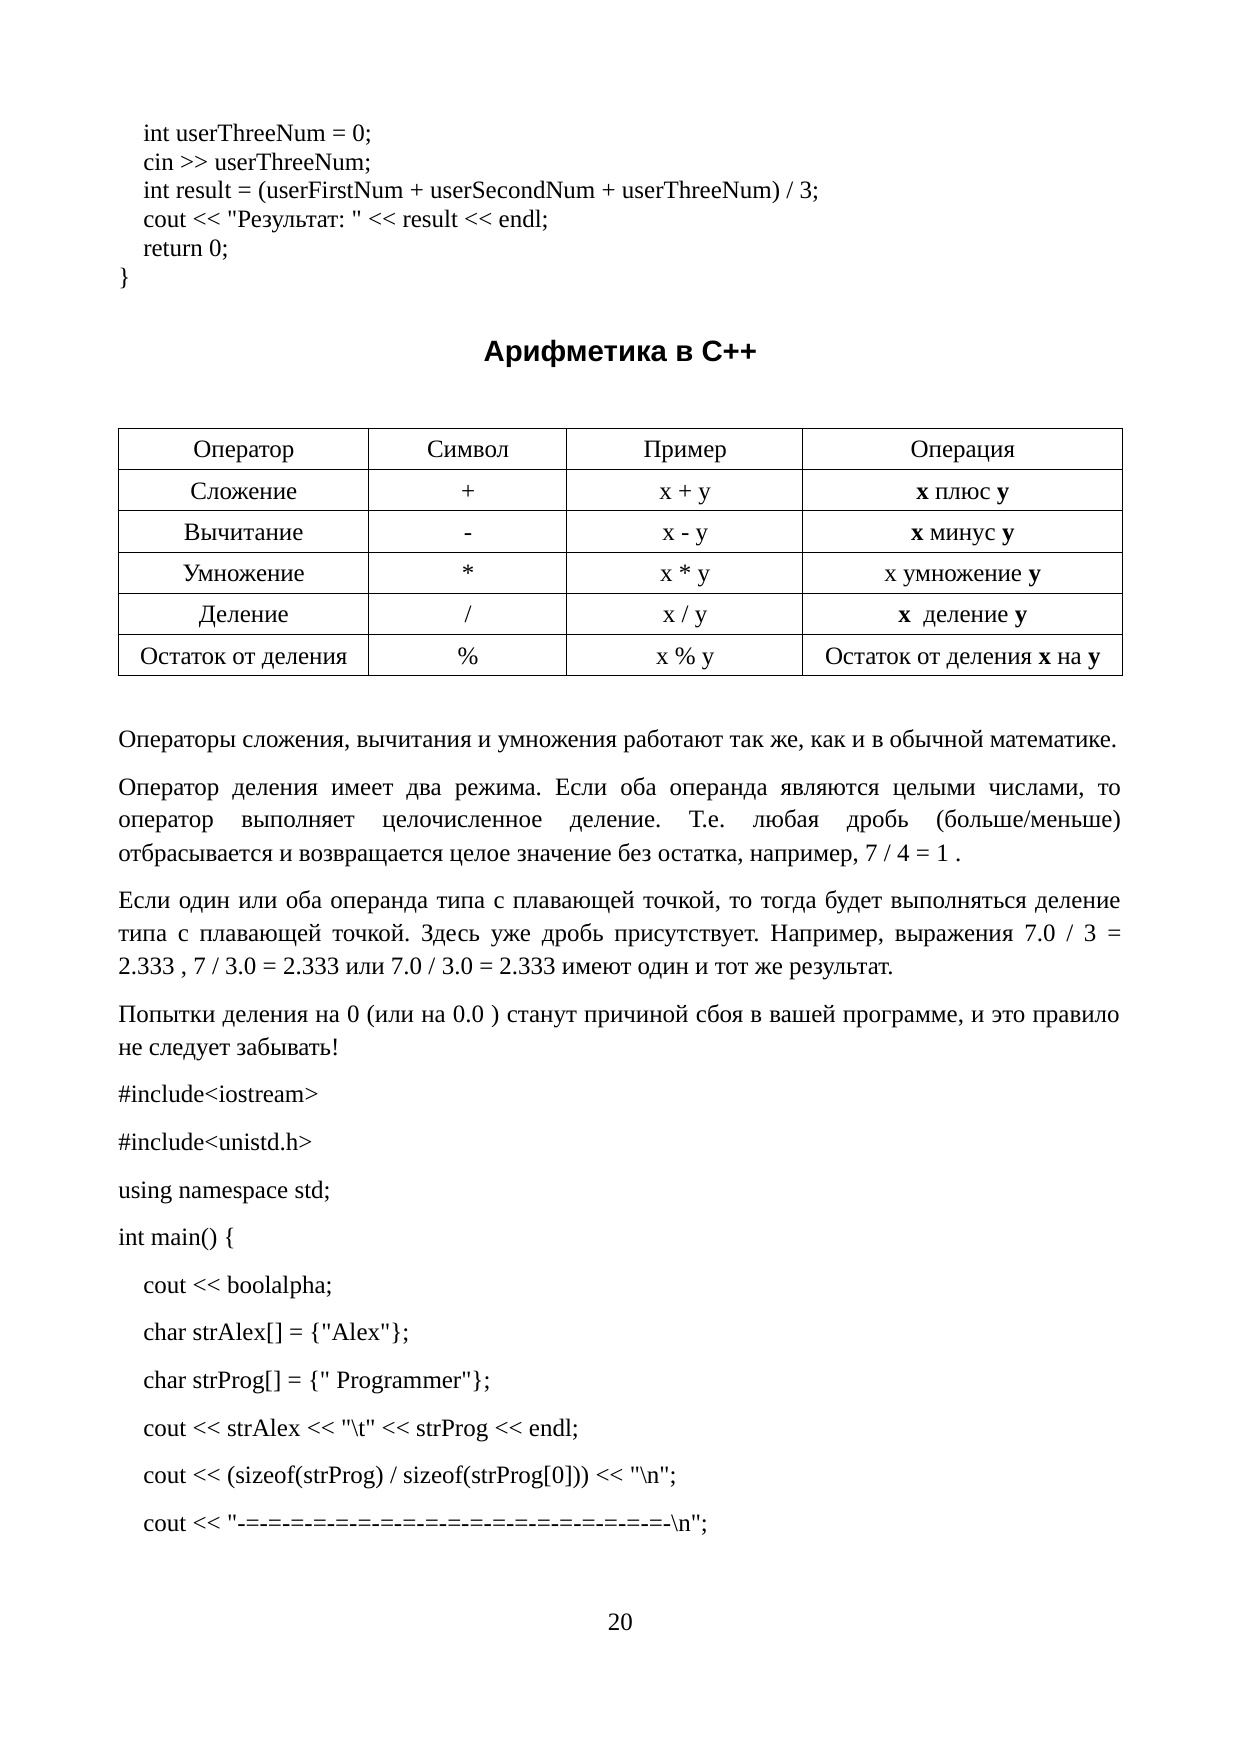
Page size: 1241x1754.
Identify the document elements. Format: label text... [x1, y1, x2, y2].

text Попытки деления на 0 (или на 0.0 ) станут причиной сбоя в вашей программе, и это правило не следует забывать! [118, 999, 1122, 1061]
text cout << "Результат: " << result << endl; [118, 204, 1122, 233]
table_header Символ [369, 429, 566, 469]
table_cell + [369, 470, 566, 510]
table_cell Сложение [119, 470, 368, 510]
table_cell x деление y [803, 594, 1122, 634]
table_cell Вычитание [119, 511, 368, 552]
text cout << "-=-=-=-=-=-=-=-=-=-=-=-=-=-=-=-=-=-=-=-\n"; [118, 1508, 1122, 1537]
text Если один или оба операнда типа с плавающей точкой, то тогда будет выполняться деление типа с плавающей точкой. Здесь уже дробь присутствует. Например, выражения 7.0 / 3 = 2.333 , 7 / 3.0 = 2.333 или 7.0 / 3.0 = 2.333 имеют один и тот же результат. [118, 885, 1122, 980]
text #include<unistd.h> [118, 1127, 1122, 1156]
table_cell Остаток от деления [119, 635, 368, 675]
table_cell x плюс y [803, 470, 1122, 510]
subtitle Арифметика в C++ [118, 334, 1122, 368]
table_cell - [369, 511, 566, 552]
table_cell x + y [567, 470, 802, 510]
text char strAlex[] = {"Alex"}; [118, 1317, 1122, 1346]
text Операторы сложения, вычитания и умножения работают так же, как и в обычной математике. [118, 724, 1122, 753]
text } [118, 262, 1122, 291]
table_cell Деление [119, 594, 368, 634]
text Оператор деления имеет два режима. Если оба операнда являются целыми числами, то оператор выполняет целочисленное деление. Т.е. любая дробь (больше/меньше) отбрасывается и возвращается целое значение без остатка, например, 7 / 4 = 1 . [118, 772, 1122, 866]
text char strProg[] = {" Programmer"}; [118, 1365, 1122, 1394]
table_header Оператор [119, 429, 368, 469]
text int userThreeNum = 0; [118, 118, 1122, 147]
table_header Операция [803, 429, 1122, 469]
text int main() { [118, 1222, 1122, 1251]
table_cell * [369, 553, 566, 593]
table_cell Умножение [119, 553, 368, 593]
text cout << boolalpha; [118, 1270, 1122, 1299]
table_header Пример [567, 429, 802, 469]
table_cell x / y [567, 594, 802, 634]
table_cell % [369, 635, 566, 675]
text using namespace std; [118, 1175, 1122, 1203]
table_cell x % y [567, 635, 802, 675]
text #include<iostream> [118, 1079, 1122, 1108]
text cout << (sizeof(strProg) / sizeof(strProg[0])) << "\n"; [118, 1460, 1122, 1489]
table_cell x умножение y [803, 553, 1122, 593]
text cin >> userThreeNum; [118, 147, 1122, 176]
text cout << strAlex << "\t" << strProg << endl; [118, 1413, 1122, 1441]
table_cell x - y [567, 511, 802, 552]
table_cell Остаток от деления x на y [803, 635, 1122, 675]
text int result = (userFirstNum + userSecondNum + userThreeNum) / 3; [118, 176, 1122, 204]
table_cell x минус y [803, 511, 1122, 552]
text return 0; [118, 233, 1122, 262]
table_cell x * y [567, 553, 802, 593]
table_cell / [369, 594, 566, 634]
